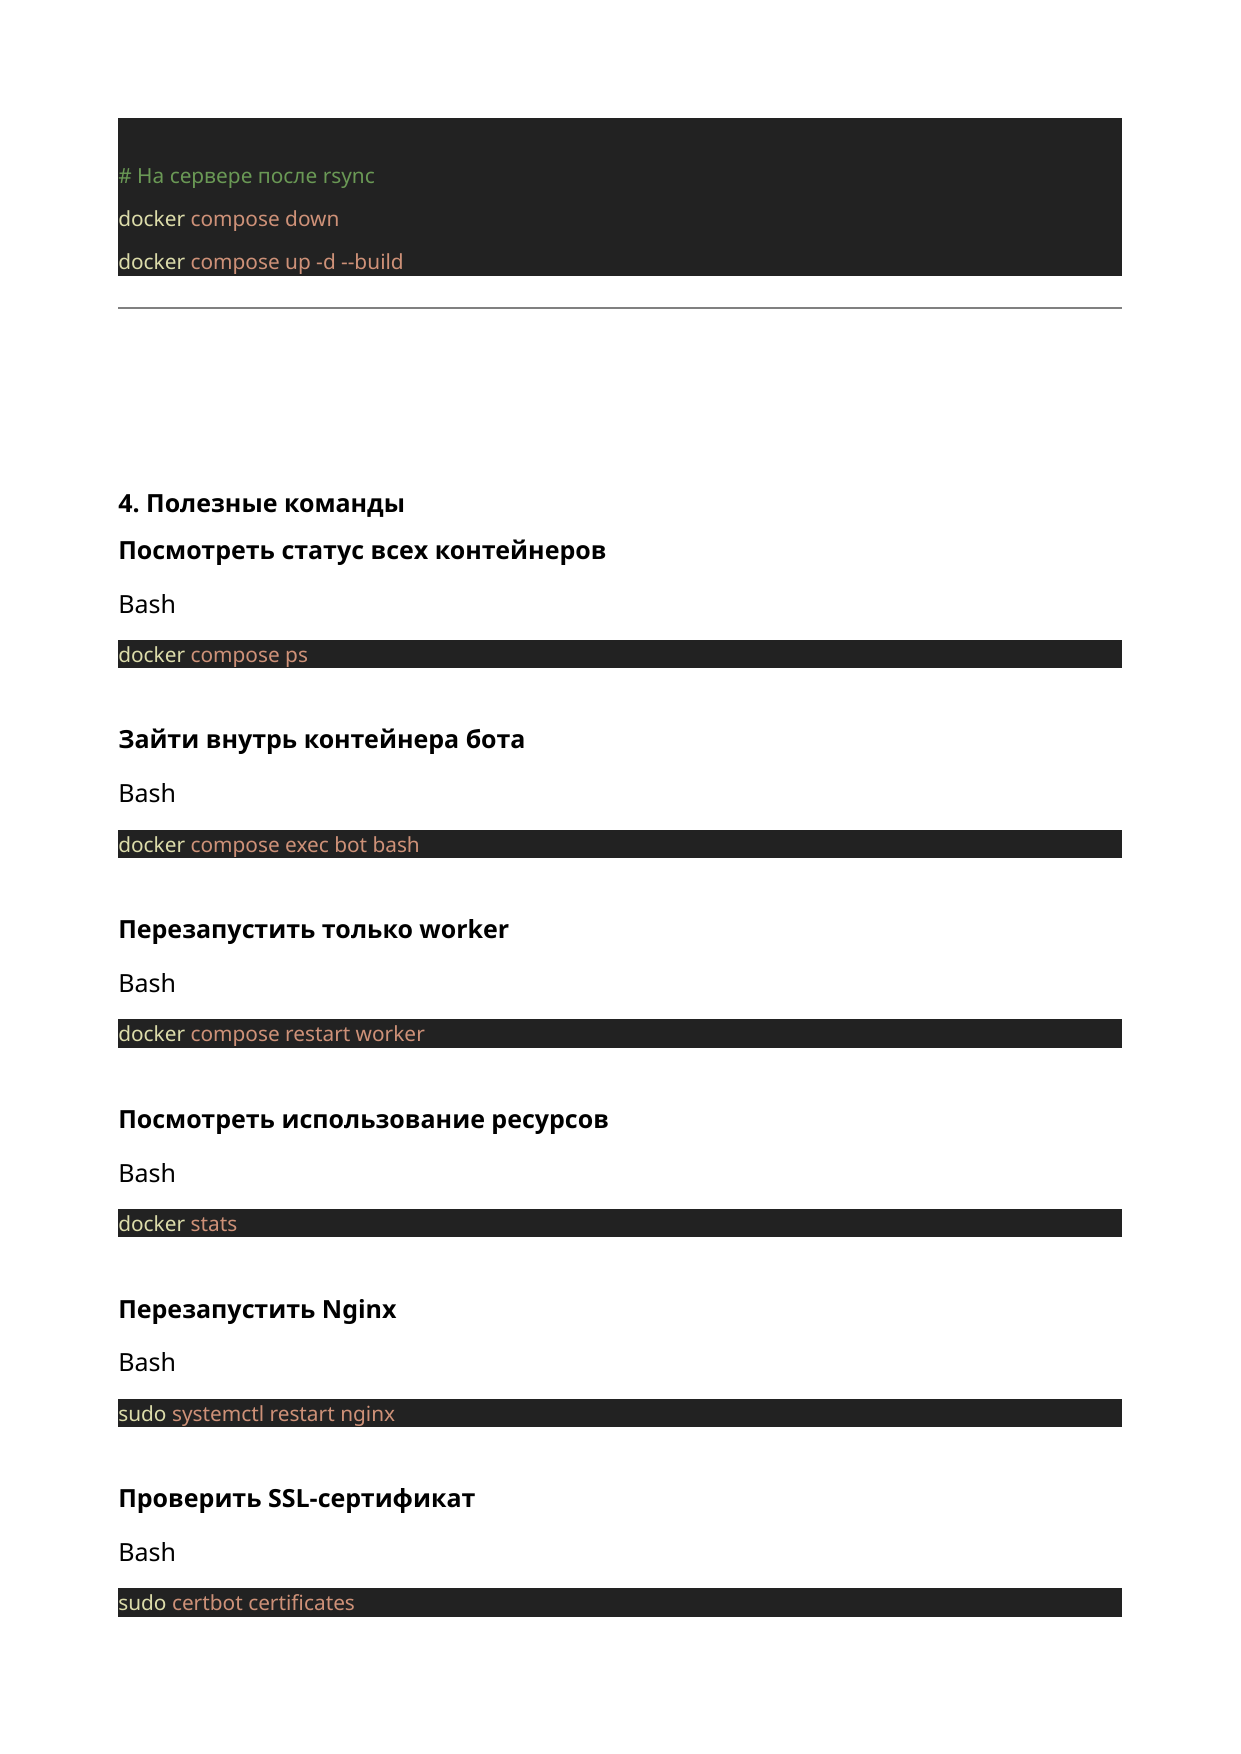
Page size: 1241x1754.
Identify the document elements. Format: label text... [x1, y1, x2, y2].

text Посмотреть использование ресурсов [118, 1062, 1122, 1136]
text docker compose exec bot bash [118, 830, 1122, 858]
text docker compose restart worker [118, 1019, 1122, 1048]
text Bash [118, 1535, 1122, 1569]
text sudo certbot certificates [118, 1588, 1122, 1617]
text docker compose down [118, 204, 1122, 233]
text Bash [118, 1155, 1122, 1189]
text Bash [118, 776, 1122, 810]
text Зайти внутрь контейнера бота [118, 683, 1122, 756]
text Bash [118, 586, 1122, 620]
text Перезапустить только worker [118, 873, 1122, 946]
text Bash [118, 1345, 1122, 1379]
text Посмотреть статус всех контейнеров [118, 532, 1122, 567]
text Bash [118, 966, 1122, 1000]
text docker stats [118, 1209, 1122, 1237]
text Проверить SSL-сертификат [118, 1442, 1122, 1515]
subtitle 4. Полезные команды [118, 350, 1122, 520]
text sudo systemctl restart nginx [118, 1399, 1122, 1427]
text docker compose up -d --build [118, 247, 1122, 276]
text docker compose ps [118, 640, 1122, 668]
text Перезапустить Nginx [118, 1252, 1122, 1325]
text # На сервере после rsync [118, 161, 1122, 189]
